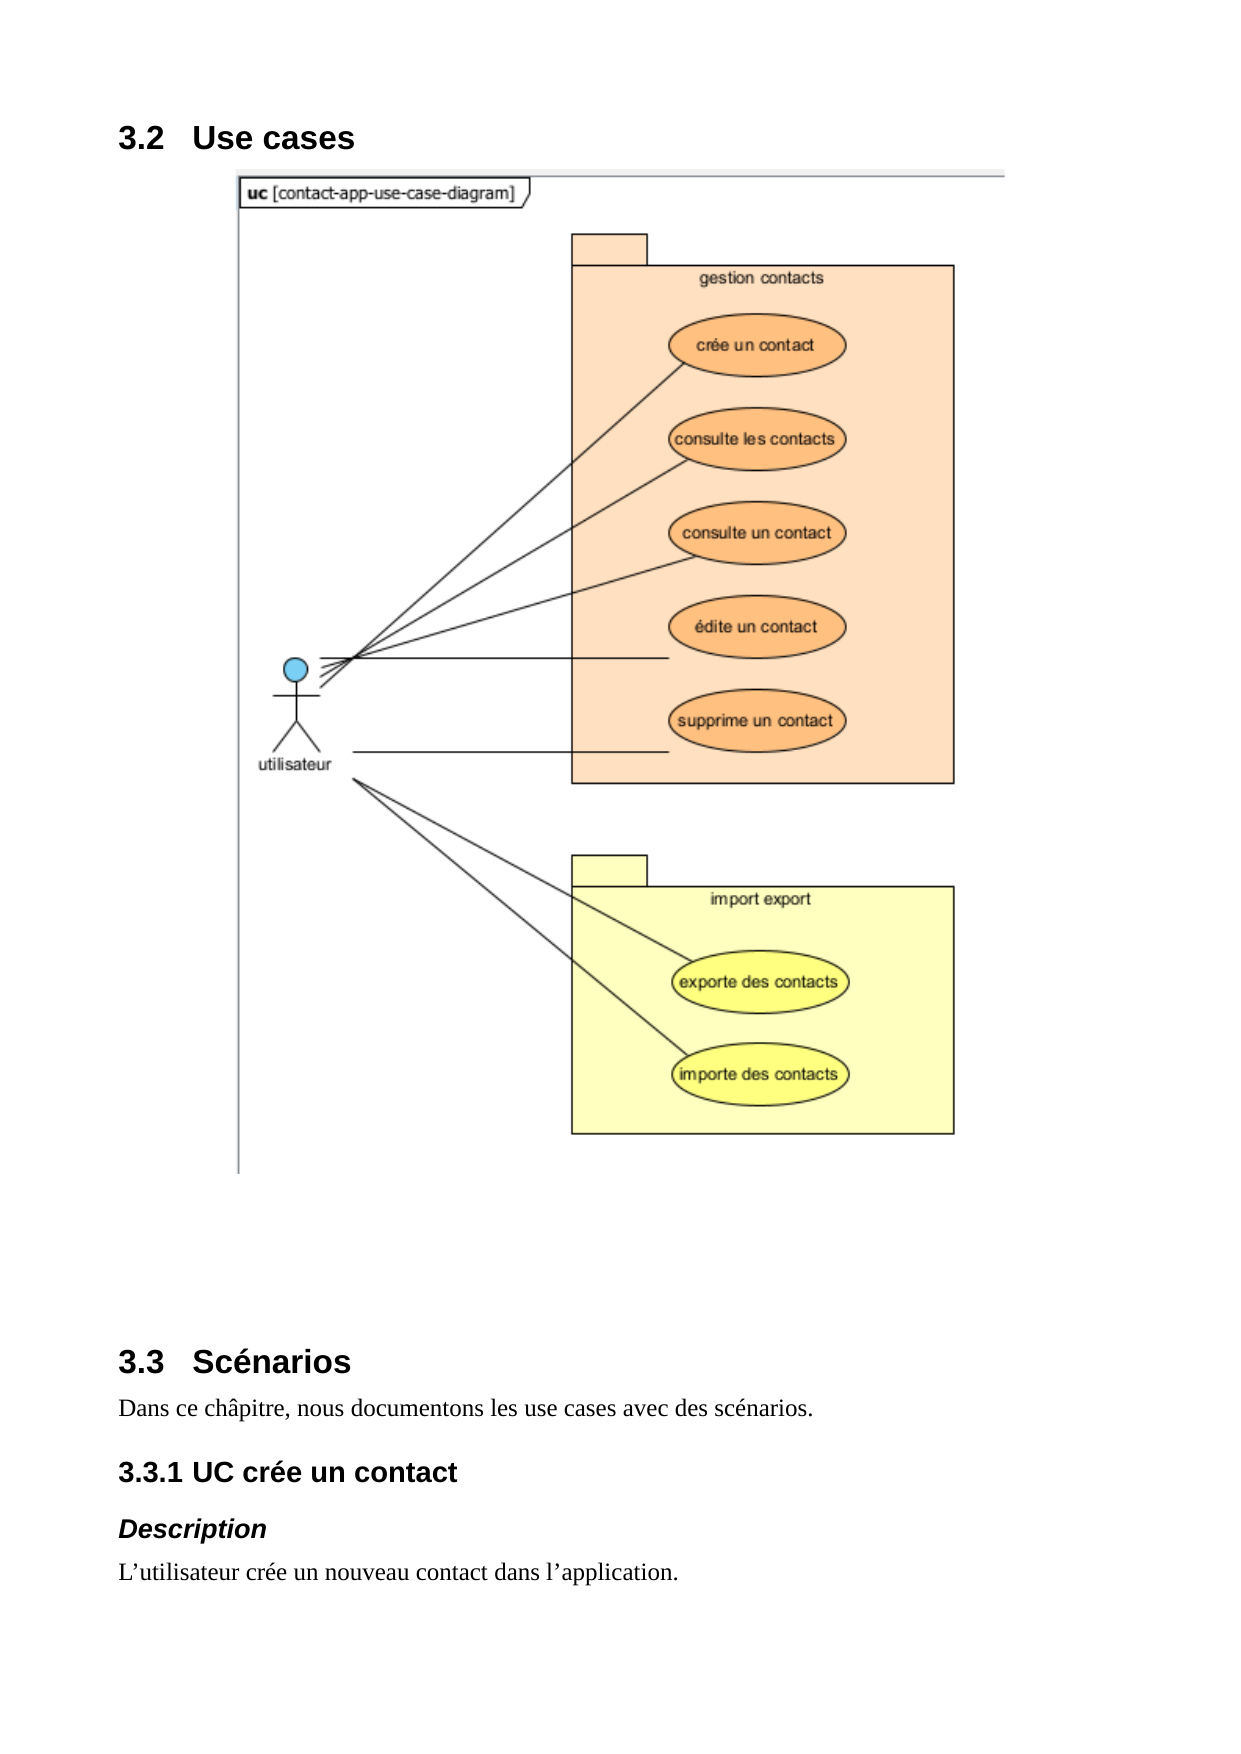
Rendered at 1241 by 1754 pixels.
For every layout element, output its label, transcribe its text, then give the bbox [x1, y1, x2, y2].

text L’utilisateur crée un nouveau contact dans l’application. [118, 1557, 1122, 1586]
subtitle Use cases [118, 118, 1122, 157]
subtitle Scénarios [118, 1342, 1122, 1380]
subtitle Description [118, 1513, 1122, 1545]
picture [235, 169, 1005, 1174]
subtitle UC crée un contact [118, 1455, 1122, 1488]
text Dans ce châpitre, nous documentons les use cases avec des scénarios. [118, 1393, 1122, 1421]
